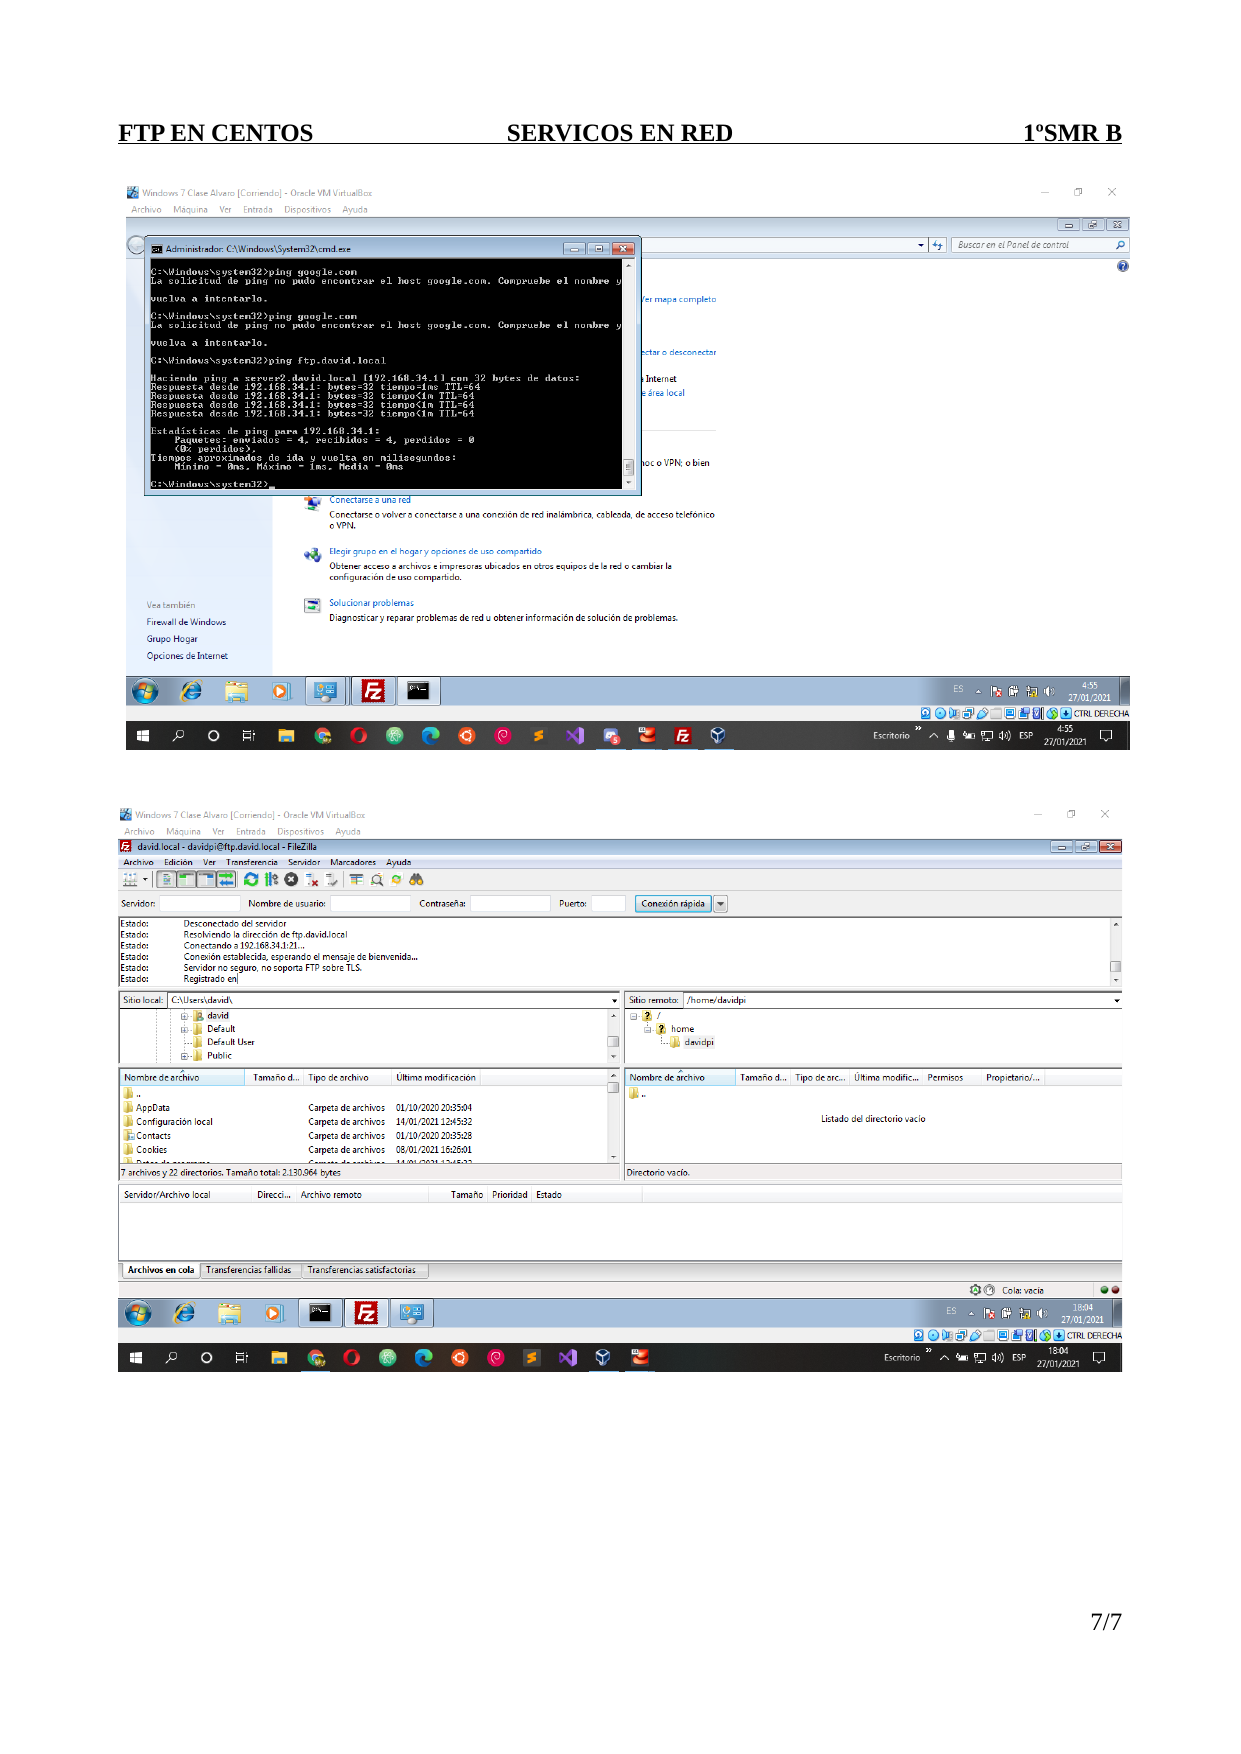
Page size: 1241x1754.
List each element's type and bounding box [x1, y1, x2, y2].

picture [118, 806, 1123, 1372]
picture [126, 185, 1130, 750]
